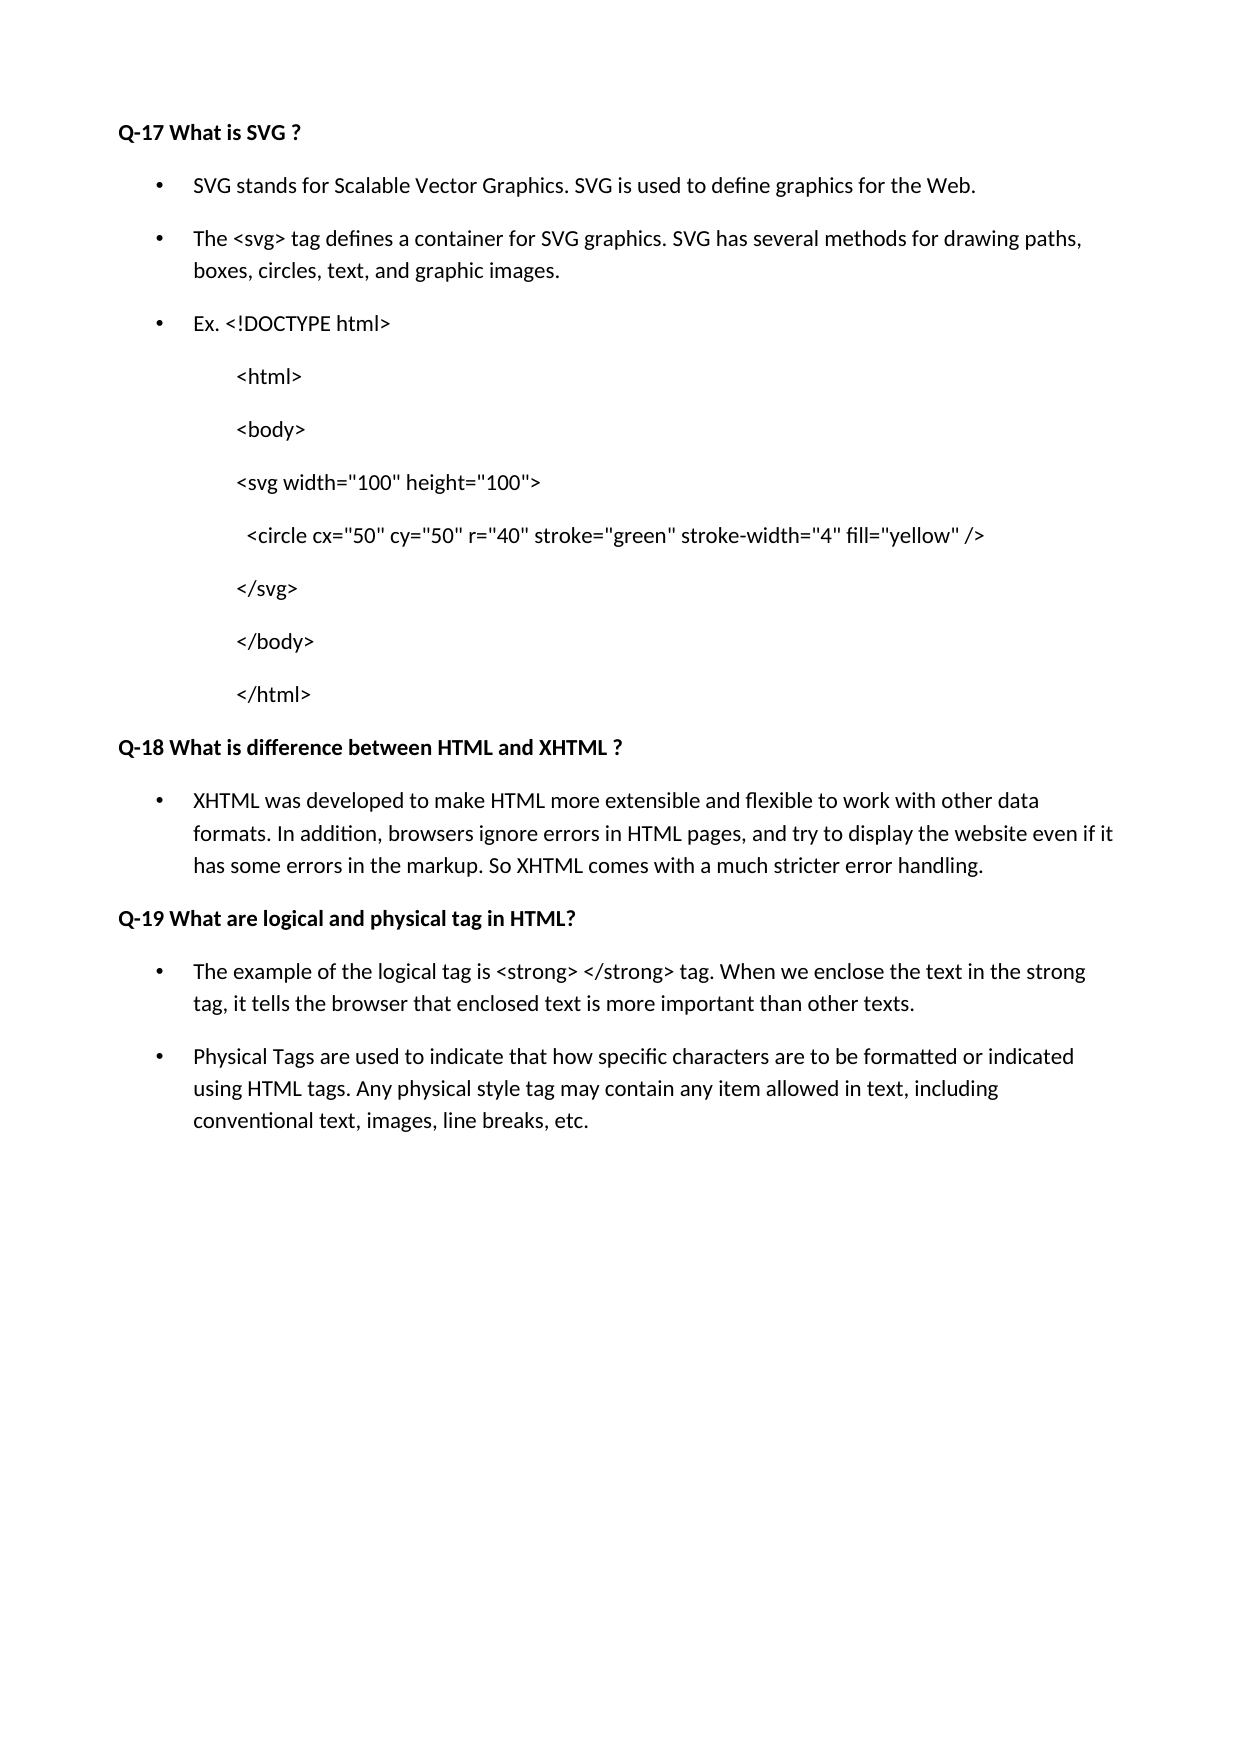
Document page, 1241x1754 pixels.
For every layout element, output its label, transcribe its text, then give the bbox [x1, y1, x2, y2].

list The <svg> tag defines a container for SVG graphics. SVG has several methods for drawing paths, boxes, circles, text, and graphic images. [156, 224, 1122, 284]
text <circle cx="50" cy="50" r="40" stroke="green" stroke-width="4" fill="yellow" /> [118, 521, 1122, 549]
text <body> [118, 415, 1122, 443]
text Q-17 What is SVG ? [118, 118, 1122, 146]
list Physical Tags are used to indicate that how specific characters are to be formatted or indicated using HTML tags. Any physical style tag may contain any item allowed in text, including conventional text, images, line breaks, etc. [156, 1042, 1122, 1134]
list Ex. <!DOCTYPE html> [156, 309, 1122, 337]
text Q-19 What are logical and physical tag in HTML? [118, 904, 1122, 932]
text Q-18 What is difference between HTML and XHTML ? [118, 733, 1122, 762]
text </html> [118, 681, 1122, 708]
text </body> [118, 627, 1122, 656]
text <svg width="100" height="100"> [118, 468, 1122, 496]
list XHTML was developed to make HTML more extensible and flexible to work with other data formats. In addition, browsers ignore errors in HTML pages, and try to display the website even if it has some errors in the markup. So XHTML comes with a much stricter error handling. [156, 787, 1122, 879]
list The example of the logical tag is <strong> </strong> tag. When we enclose the text in the strong tag, it tells the browser that enclosed text is more important than other texts. [156, 957, 1122, 1017]
list SVG stands for Scalable Vector Graphics. SVG is used to define graphics for the Web. [156, 171, 1122, 199]
text <html> [118, 362, 1122, 390]
text </svg> [118, 574, 1122, 602]
